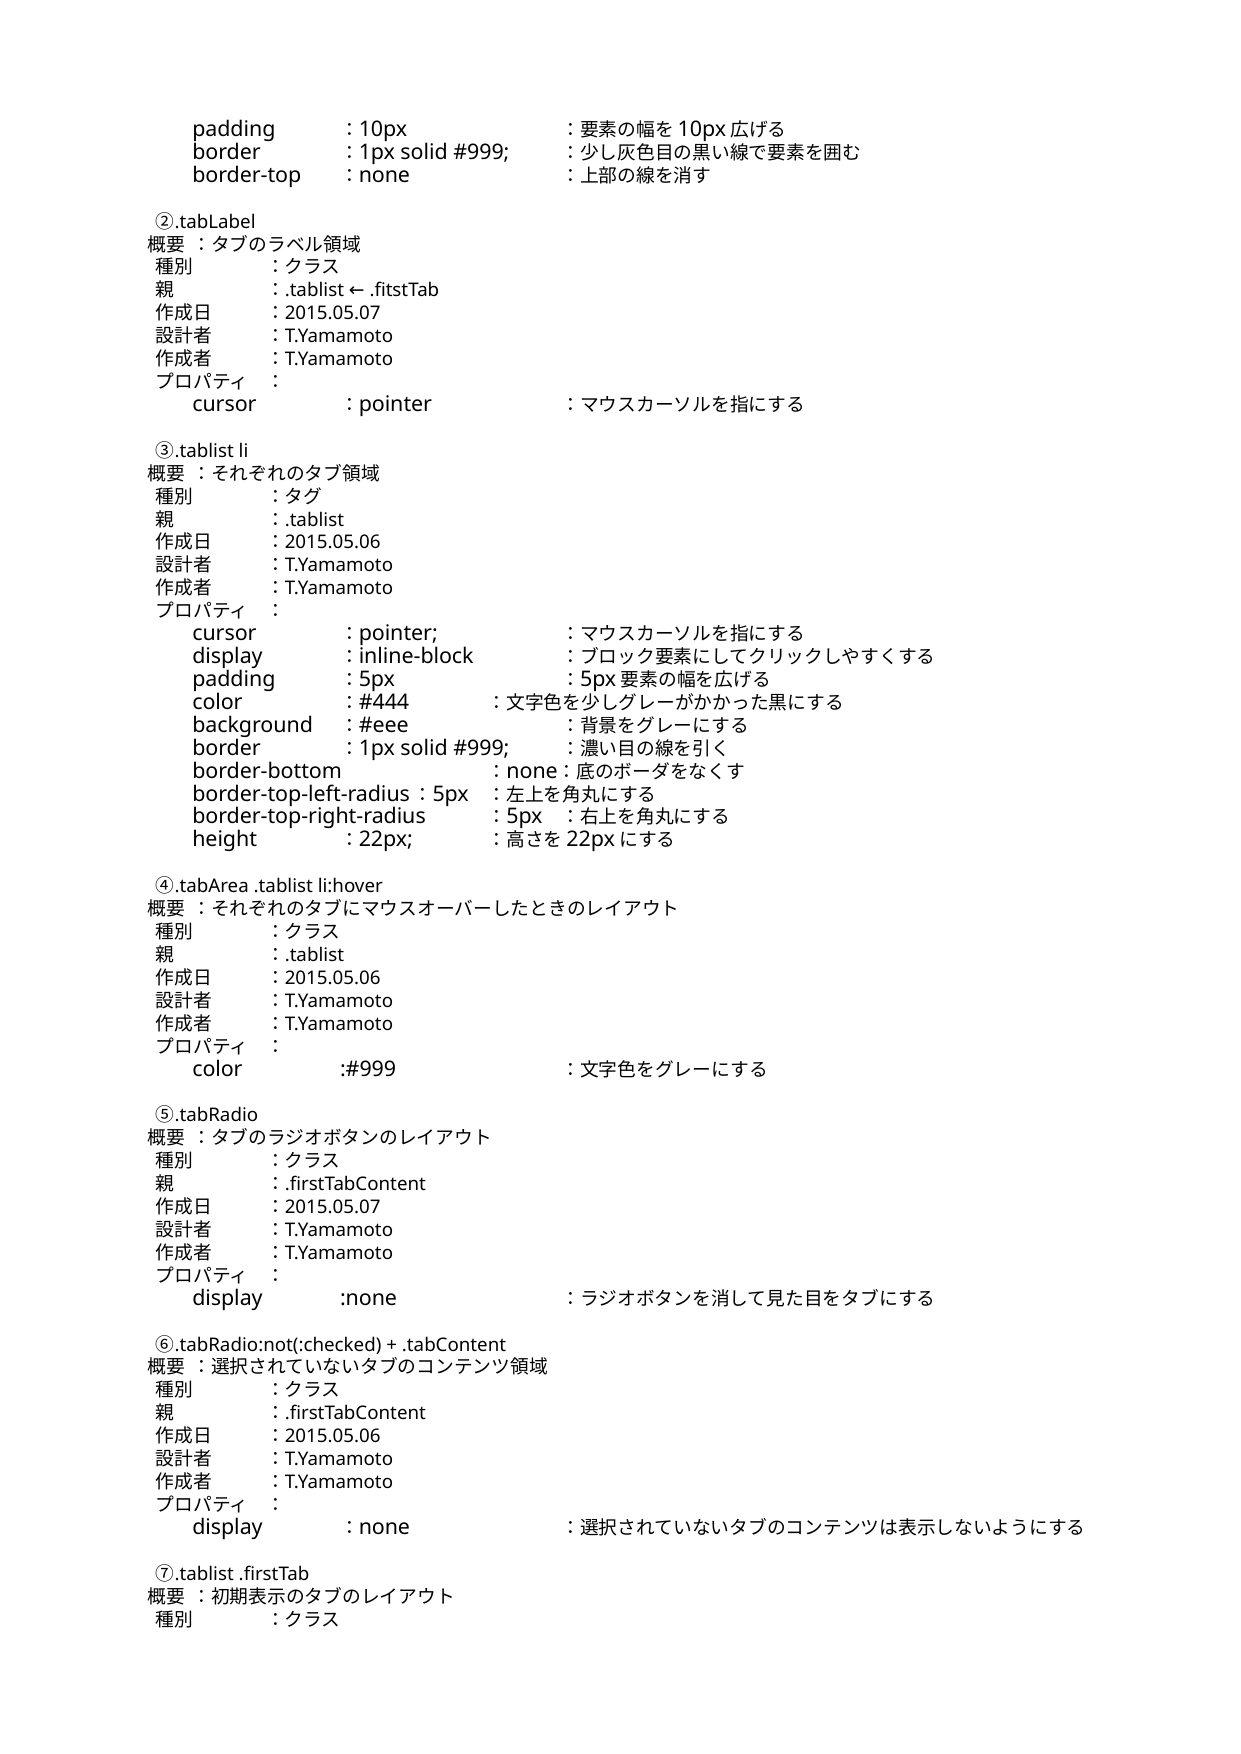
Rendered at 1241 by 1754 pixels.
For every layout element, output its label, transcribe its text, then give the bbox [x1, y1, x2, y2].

text border ：1px solid #999; ：濃い目の線を引く [118, 737, 1122, 760]
text height ：22px; ：高さを22pxにする [118, 828, 1122, 851]
text プロパティ ： [118, 370, 1122, 393]
text 作成者 ：T.Yamamoto [118, 1470, 1122, 1493]
text 作成者 ：T.Yamamoto [118, 576, 1122, 599]
text 作成日 ：2015.05.06 [118, 531, 1122, 553]
text プロパティ ： [118, 1035, 1122, 1058]
text ④.tabArea .tablist li:hover [118, 874, 1122, 897]
text border-bottom ：none：底のボーダをなくす [118, 760, 1122, 783]
text 種別 ：クラス [118, 256, 1122, 278]
text 作成日 ：2015.05.06 [118, 1424, 1122, 1447]
text 設計者 ：T.Yamamoto [118, 553, 1122, 576]
text border ：1px solid #999; ：少し灰色目の黒い線で要素を囲む [118, 141, 1122, 164]
text 種別 ：クラス [118, 920, 1122, 943]
text 親 ：.tablist ← .fitstTab [118, 278, 1122, 301]
text 設計者 ：T.Yamamoto [118, 324, 1122, 347]
text ⑥.tabRadio:not(:checked) + .tabContent [118, 1333, 1122, 1356]
text 種別 ：タグ [118, 485, 1122, 508]
text 親 ：.tablist [118, 508, 1122, 531]
text display :none ：ラジオボタンを消して見た目をタブにする [118, 1287, 1122, 1310]
text プロパティ ： [118, 1493, 1122, 1516]
text 設計者 ：T.Yamamoto [118, 1218, 1122, 1241]
text padding ：10px ：要素の幅を10px広げる [118, 118, 1122, 141]
text display ：inline-block ：ブロック要素にしてクリックしやすくする [118, 645, 1122, 668]
text ⑤.tabRadio [118, 1103, 1122, 1126]
text display ：none ：選択されていないタブのコンテンツは表示しないようにする [118, 1516, 1122, 1539]
text 親 ：.firstTabContent [118, 1172, 1122, 1195]
text 作成日 ：2015.05.07 [118, 301, 1122, 324]
text 概要 ：タブのラジオボタンのレイアウト [118, 1126, 1122, 1149]
text 作成日 ：2015.05.06 [118, 966, 1122, 989]
text cursor ：pointer; ：マウスカーソルを指にする [118, 622, 1122, 645]
text プロパティ ： [118, 599, 1122, 622]
text 概要 ：初期表示のタブのレイアウト [118, 1585, 1122, 1608]
text 概要 ：それぞれのタブ領域 [118, 462, 1122, 485]
text border-top-left-radius ：5px ：左上を角丸にする [118, 783, 1122, 806]
text 種別 ：クラス [118, 1378, 1122, 1401]
text color ：#444 ：文字色を少しグレーがかかった黒にする [118, 691, 1122, 714]
text 親 ：.tablist [118, 943, 1122, 966]
text 作成者 ：T.Yamamoto [118, 1012, 1122, 1035]
text cursor ：pointer ：マウスカーソルを指にする [118, 393, 1122, 416]
text 設計者 ：T.Yamamoto [118, 989, 1122, 1012]
text background ：#eee ：背景をグレーにする [118, 714, 1122, 737]
text 作成者 ：T.Yamamoto [118, 347, 1122, 370]
text 種別 ：クラス [118, 1149, 1122, 1172]
text 作成者 ：T.Yamamoto [118, 1241, 1122, 1264]
text 種別 ：クラス [118, 1608, 1122, 1631]
text padding ：5px ：5px要素の幅を広げる [118, 668, 1122, 691]
text color :#999 ：文字色をグレーにする [118, 1058, 1122, 1081]
text プロパティ ： [118, 1264, 1122, 1287]
text 概要 ：それぞれのタブにマウスオーバーしたときのレイアウト [118, 897, 1122, 920]
text 概要 ：タブのラベル領域 [118, 233, 1122, 256]
text 概要 ：選択されていないタブのコンテンツ領域 [118, 1356, 1122, 1378]
text border-top ：none ：上部の線を消す [118, 164, 1122, 187]
text ③.tablist li [118, 439, 1122, 462]
text 作成日 ：2015.05.07 [118, 1195, 1122, 1218]
text border-top-right-radius ：5px ：右上を角丸にする [118, 806, 1122, 828]
text 設計者 ：T.Yamamoto [118, 1447, 1122, 1470]
text ②.tabLabel [118, 210, 1122, 233]
text 親 ：.firstTabContent [118, 1401, 1122, 1424]
text ⑦.tablist .firstTab [118, 1562, 1122, 1585]
